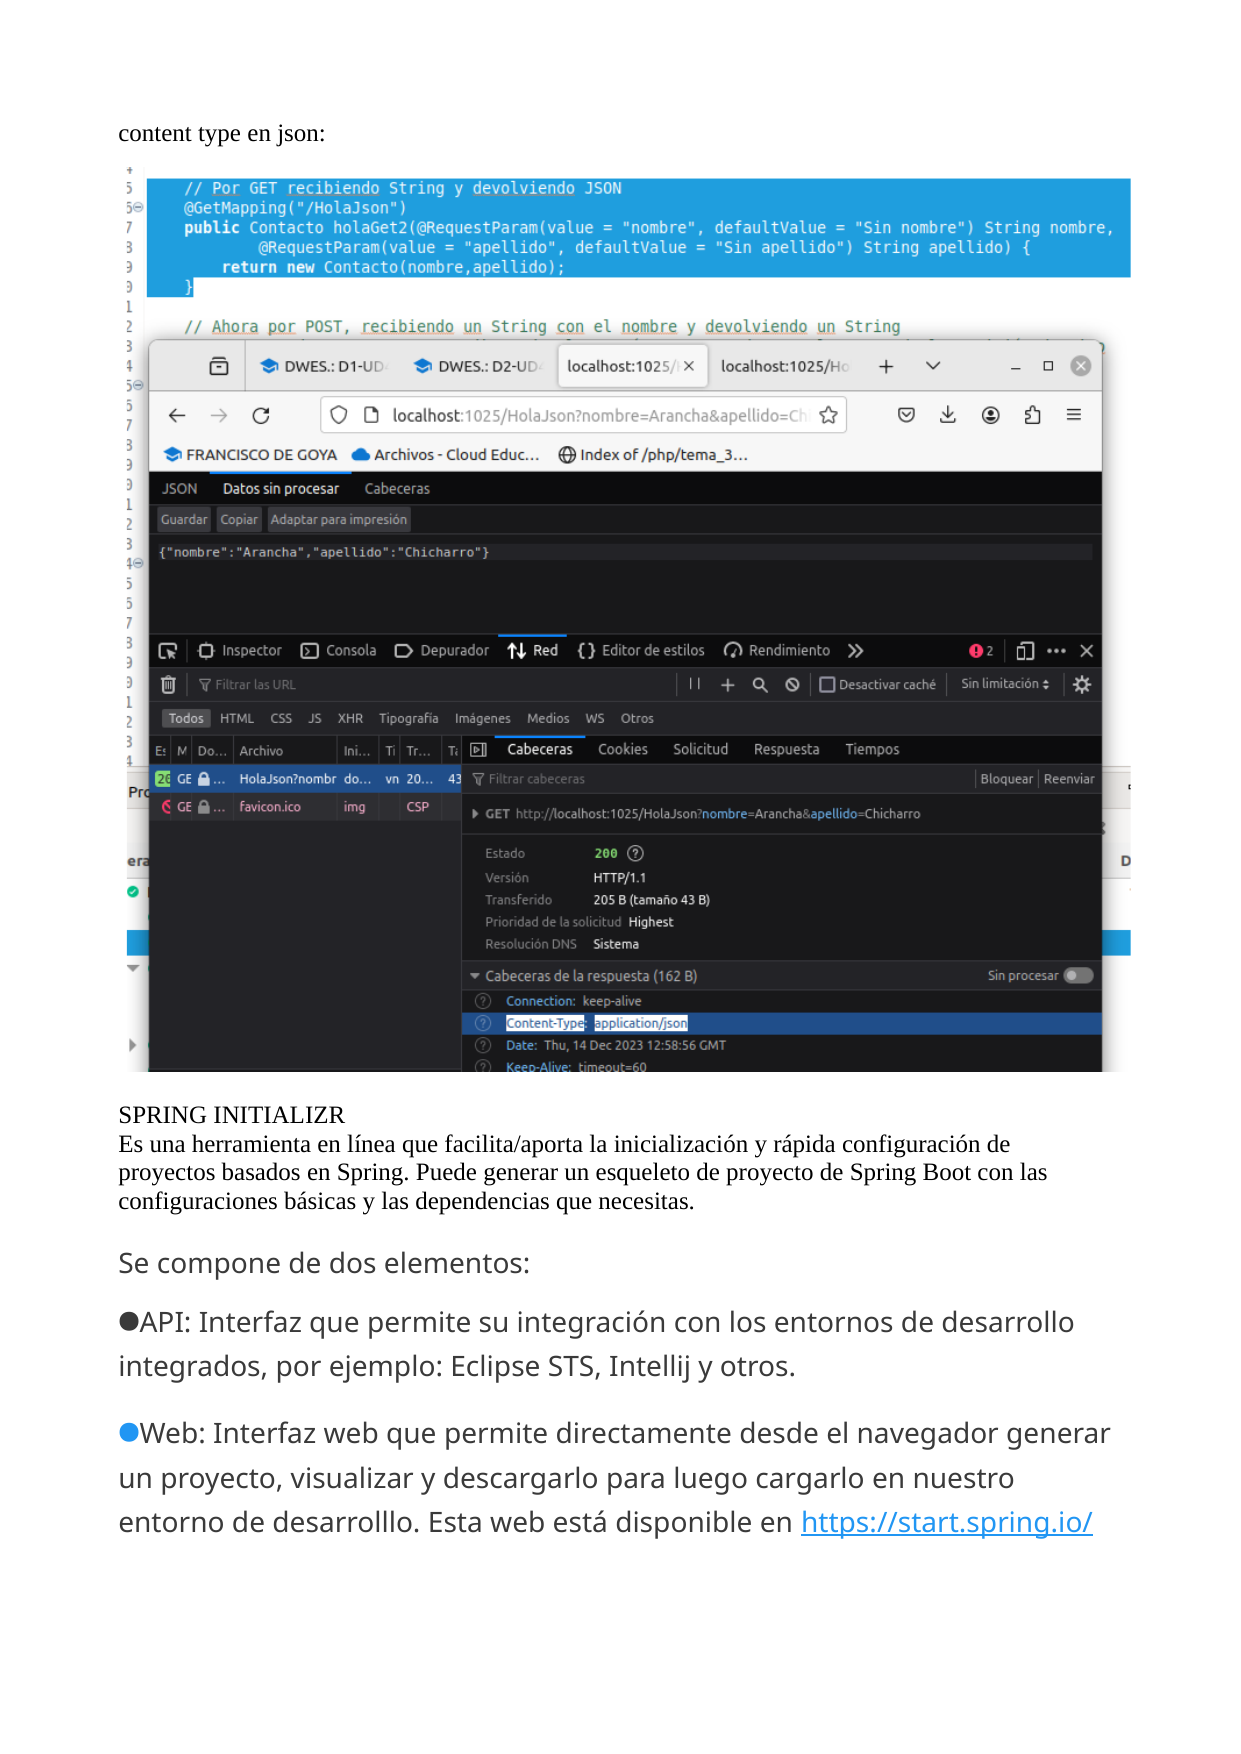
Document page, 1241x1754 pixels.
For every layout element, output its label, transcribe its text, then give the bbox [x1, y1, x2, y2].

picture [126, 167, 1131, 1072]
text SPRING INITIALIZR [118, 1100, 1122, 1129]
text Es una herramienta en línea que facilita/aporta la inicialización y rápida configuración de [118, 1129, 1122, 1157]
text proyectos basados en Spring. Puede generar un esqueleto de proyecto de Spring Boot con las [118, 1157, 1122, 1186]
text content type en json: [118, 118, 1122, 147]
text Se compone de dos elementos: [118, 1244, 1122, 1282]
text configuraciones básicas y las dependencias que necesitas. [118, 1186, 1122, 1215]
list Web: Interfaz web que permite directamente desde el navegador generar un proyecto, visualizar y descargarlo para luego cargarlo en nuestro entorno de desarrolllo. Esta web está disponible en https://start.spring.io/ [118, 1414, 1122, 1540]
list API: Interfaz que permite su integración con los entornos de desarrollo integrados, por ejemplo: Eclipse STS, Intellij y otros. [118, 1302, 1122, 1385]
